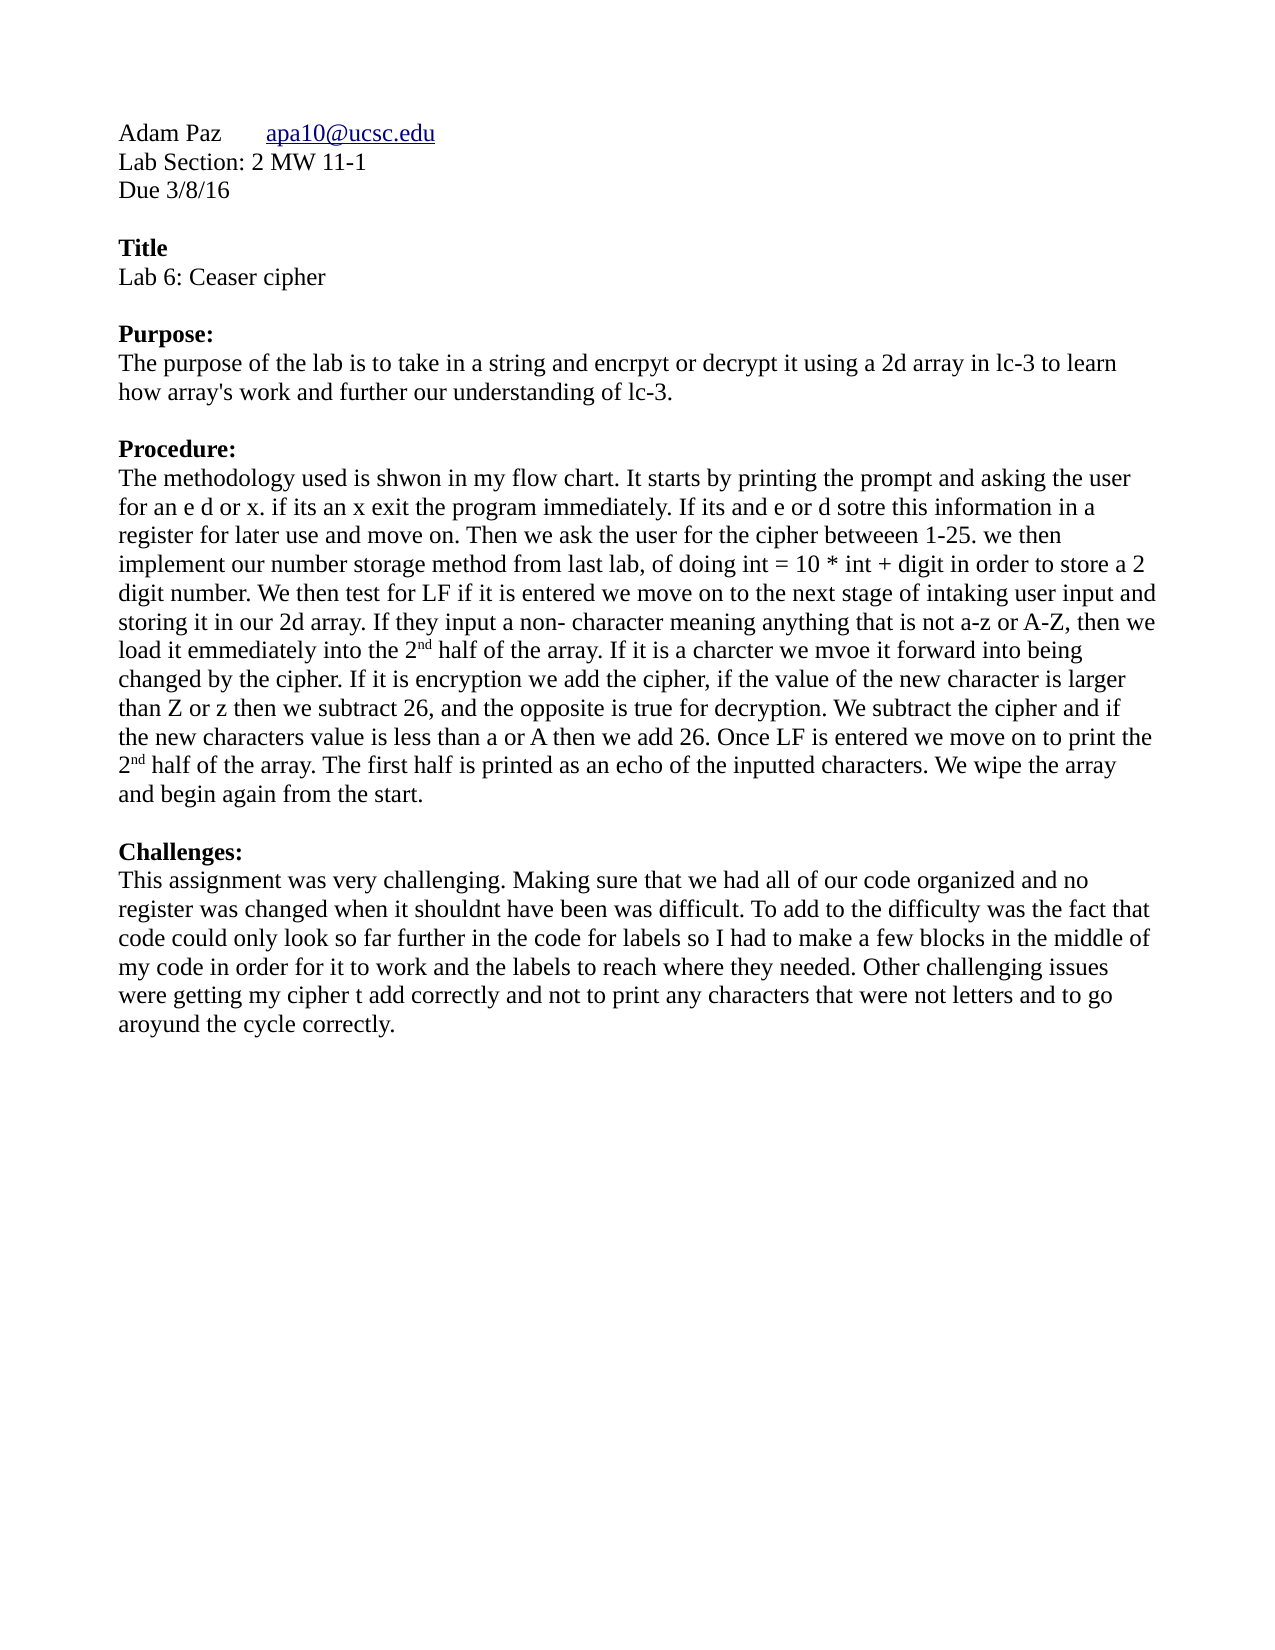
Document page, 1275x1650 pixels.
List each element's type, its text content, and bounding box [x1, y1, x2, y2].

text Purpose: [118, 319, 1157, 348]
text Due 3/8/16 [118, 176, 1157, 204]
text The purpose of the lab is to take in a string and encrpyt or decrypt it using a 2d array in lc-3 to learn how array's work and further our understanding of lc-3. [118, 348, 1157, 406]
text Adam Paz apa10@ucsc.edu [118, 118, 1157, 147]
text This assignment was very challenging. Making sure that we had all of our code organized and no register was changed when it shouldnt have been was difficult. To add to the difficulty was the fact that code could only look so far further in the code for labels so I had to make a few blocks in the middle of my code in order for it to work and the labels to reach where they needed. Other challenging issues were getting my cipher t add correctly and not to print any characters that were not letters and to go aroyund the cycle correctly. [118, 866, 1157, 1038]
text Lab 6: Ceaser cipher [118, 262, 1157, 291]
text Title [118, 233, 1157, 262]
text Procedure: [118, 434, 1157, 463]
text Challenges: [118, 837, 1157, 866]
text The methodology used is shwon in my flow chart. It starts by printing the prompt and asking the user for an e d or x. if its an x exit the program immediately. If its and e or d sotre this information in a register for later use and move on. Then we ask the user for the cipher betweeen 1-25. we then implement our number storage method from last lab, of doing int = 10 * int + digit in order to store a 2 digit number. We then test for LF if it is entered we move on to the next stage of intaking user input and storing it in our 2d array. If they input a non- character meaning anything that is not a-z or A-Z, then we load it emmediately into the 2nd half of the array. If it is a charcter we mvoe it forward into being changed by the cipher. If it is encryption we add the cipher, if the value of the new character is larger than Z or z then we subtract 26, and the opposite is true for decryption. We subtract the cipher and if the new characters value is less than a or A then we add 26. Once LF is entered we move on to print the 2nd half of the array. The first half is printed as an echo of the inputted characters. We wipe the array and begin again from the start. [118, 463, 1157, 808]
text Lab Section: 2 MW 11-1 [118, 147, 1157, 176]
